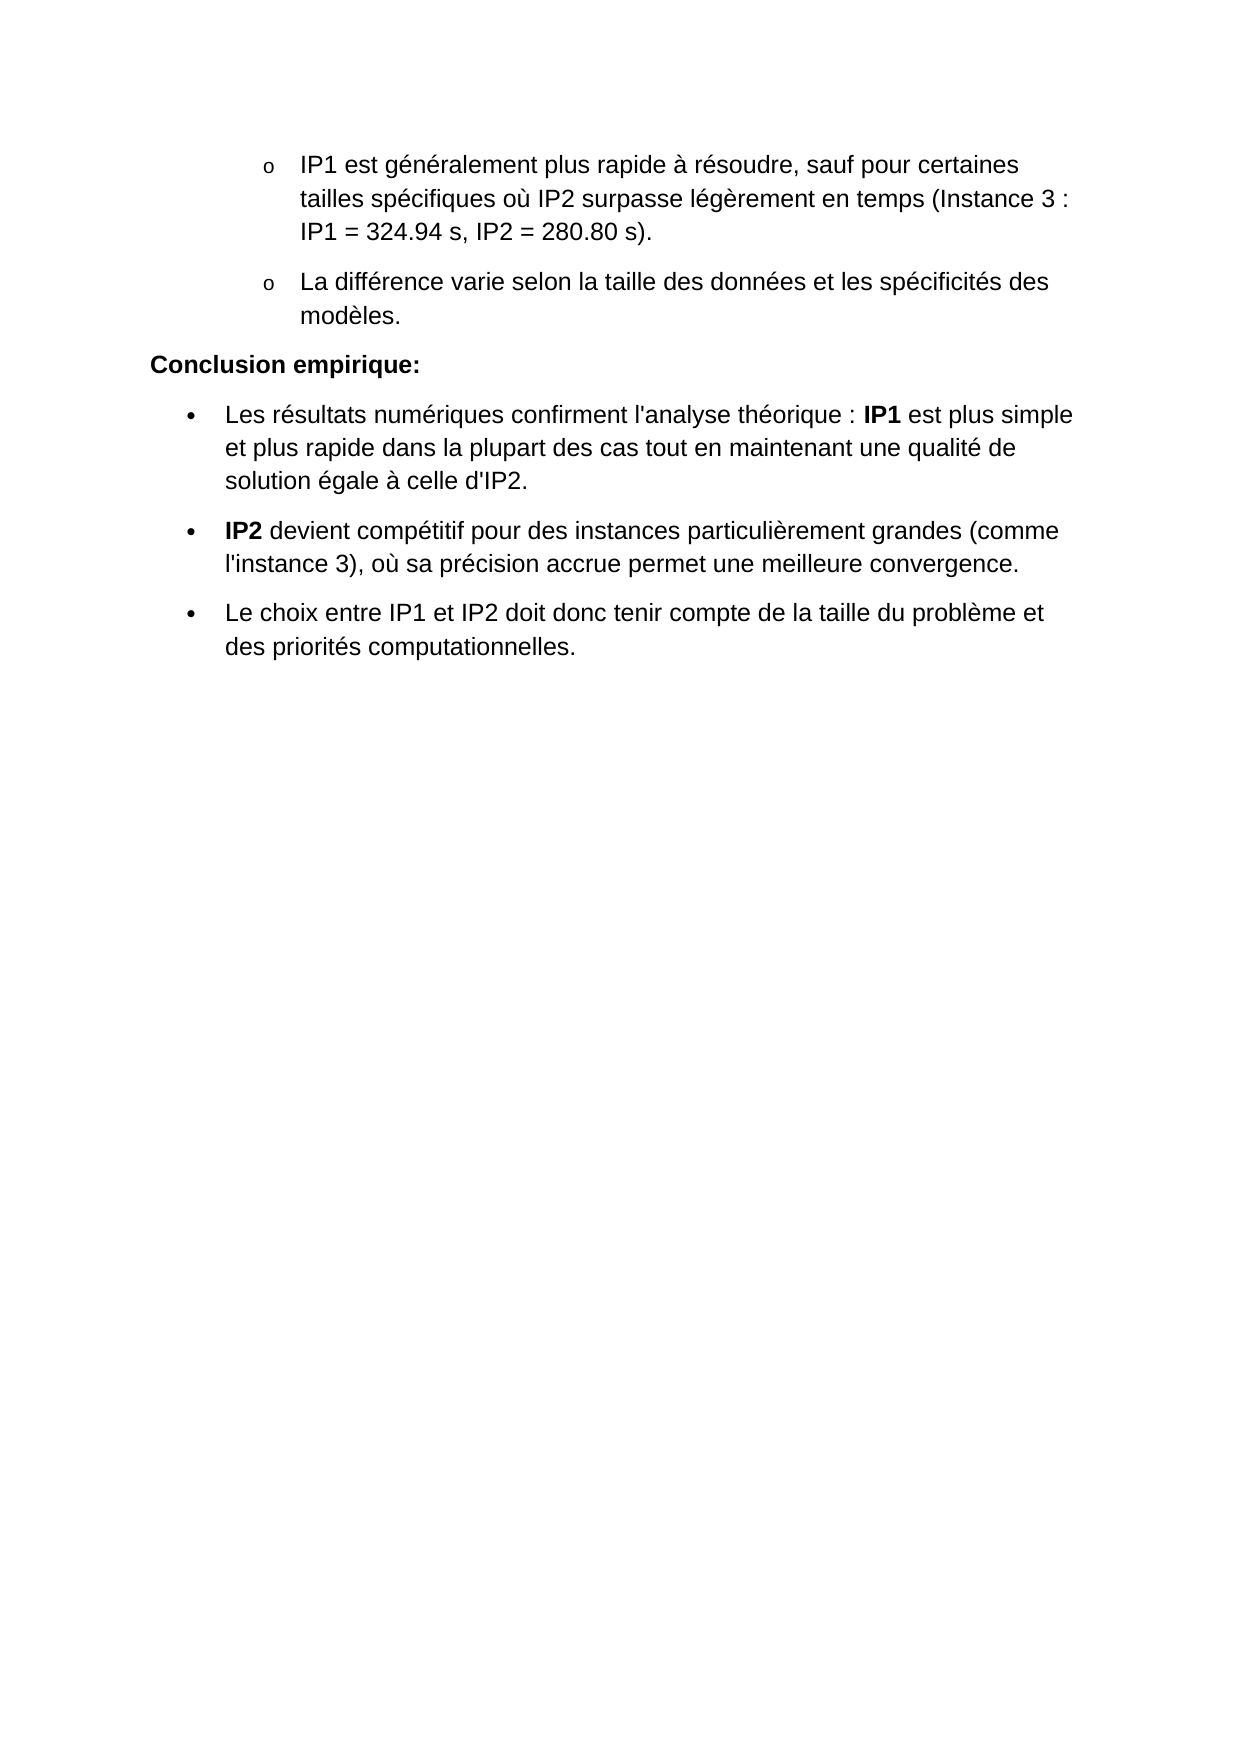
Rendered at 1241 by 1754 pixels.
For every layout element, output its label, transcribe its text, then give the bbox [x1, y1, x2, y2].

list IP2 devient compétitif pour des instances particulièrement grandes (comme l'instance 3), où sa précision accrue permet une meilleure convergence. [187, 516, 1090, 577]
text Conclusion empirique: [150, 350, 1090, 379]
list La différence varie selon la taille des données et les spécificités des modèles. [262, 267, 1090, 329]
list IP1 est généralement plus rapide à résoudre, sauf pour certaines tailles spécifiques où IP2 surpasse légèrement en temps (Instance 3 : IP1 = 324.94 s, IP2 = 280.80 s). [262, 150, 1090, 246]
list Le choix entre IP1 et IP2 doit donc tenir compte de la taille du problème et des priorités computationnelles. [187, 598, 1090, 660]
list Les résultats numériques confirment l'analyse théorique : IP1 est plus simple et plus rapide dans la plupart des cas tout en maintenant une qualité de solution égale à celle d'IP2. [187, 400, 1090, 495]
